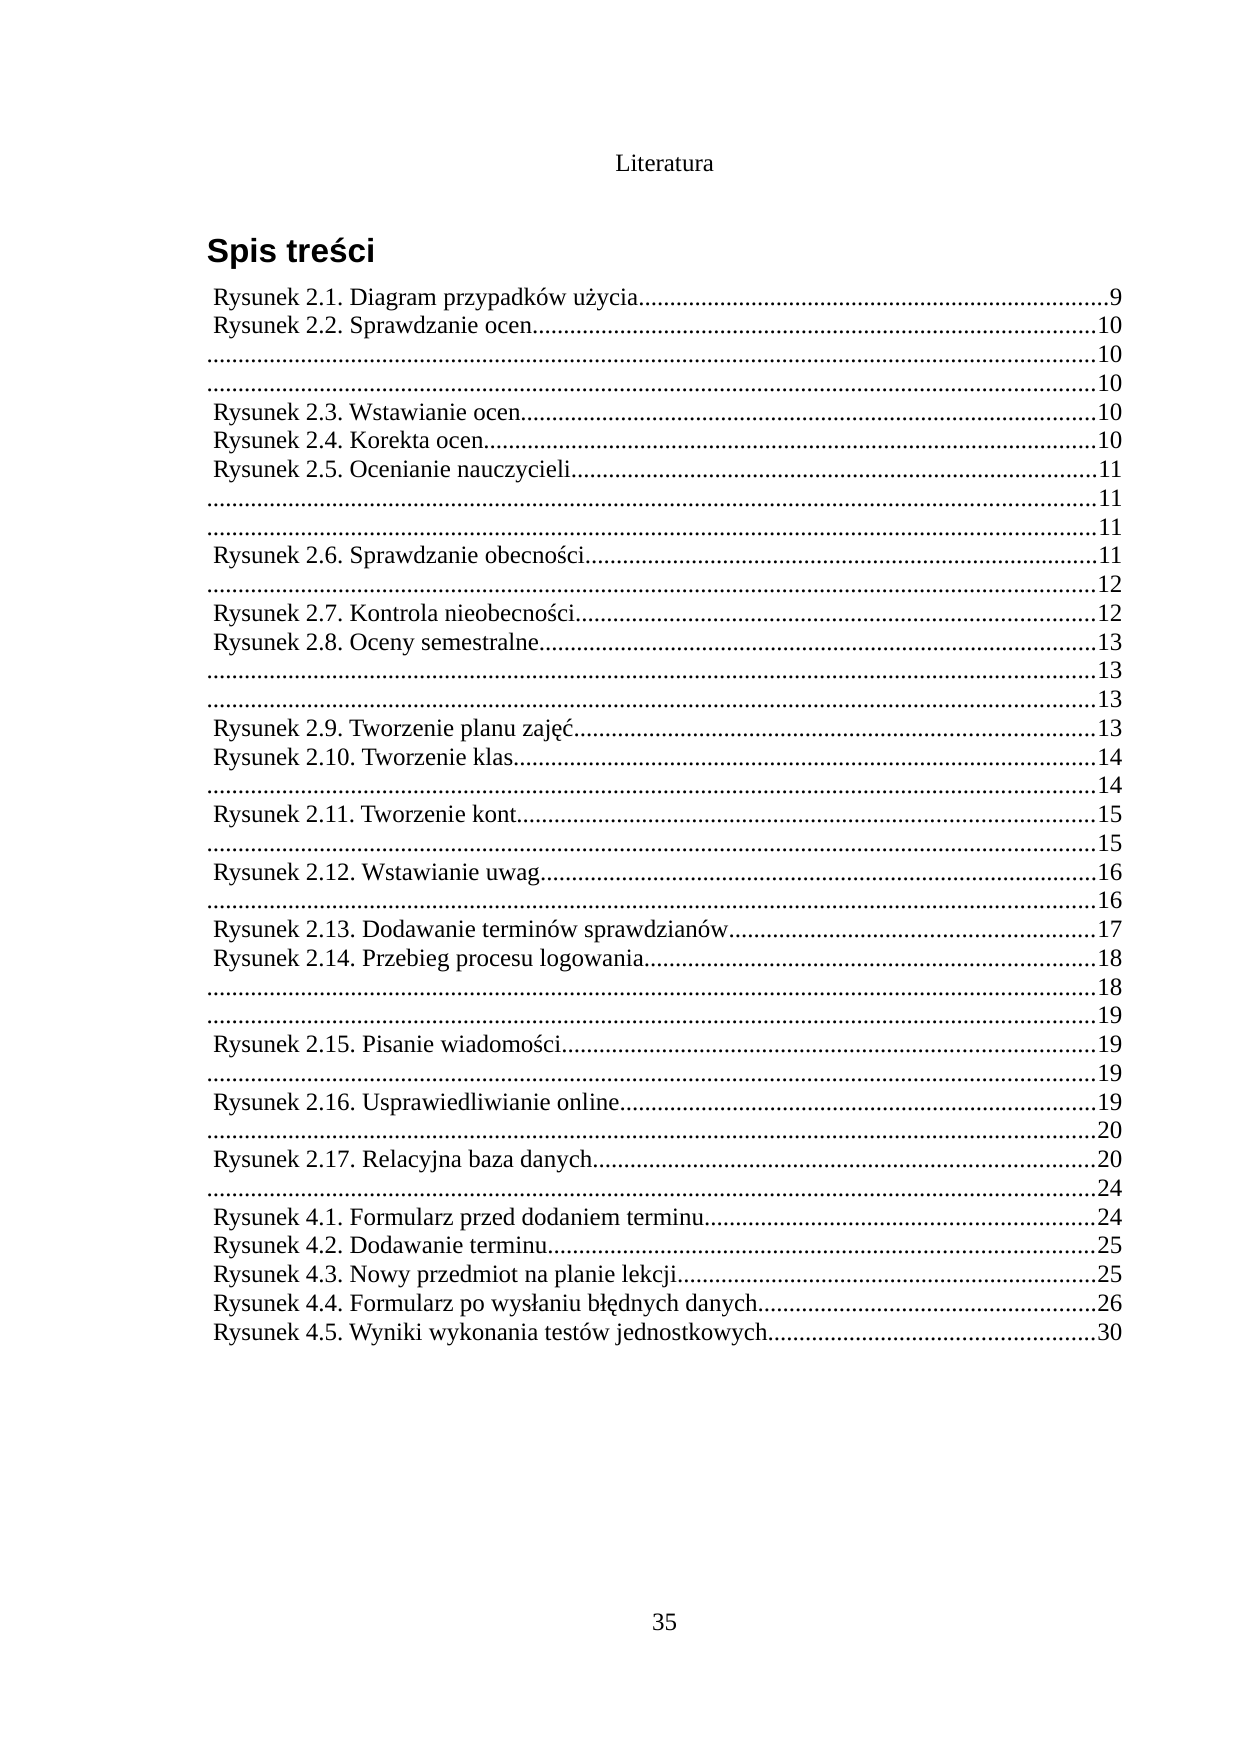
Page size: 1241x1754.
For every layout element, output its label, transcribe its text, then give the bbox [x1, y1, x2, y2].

text Rysunek 2.3. Wstawianie ocen 10 [207, 397, 1122, 426]
text Rysunek 2.2. Sprawdzanie ocen 10 [207, 311, 1122, 339]
text Rysunek 2.14. Przebieg procesu logowania 18 [207, 943, 1122, 972]
text Rysunek 2.9. Tworzenie planu zajęć 13 [207, 713, 1122, 742]
text Rysunek 2.7. Kontrola nieobecności 12 [207, 598, 1122, 627]
text 11 [207, 512, 1122, 541]
text 13 [207, 684, 1122, 713]
text 24 [207, 1173, 1122, 1202]
text Rysunek 2.17. Relacyjna baza danych 20 [207, 1144, 1122, 1173]
text Rysunek 2.10. Tworzenie klas 14 [207, 742, 1122, 771]
text 13 [207, 656, 1122, 684]
text 10 [207, 368, 1122, 397]
text 12 [207, 569, 1122, 598]
text Rysunek 2.16. Usprawiedliwianie online 19 [207, 1087, 1122, 1116]
text Rysunek 2.15. Pisanie wiadomości 19 [207, 1029, 1122, 1058]
text Rysunek 4.4. Formularz po wysłaniu błędnych danych 26 [207, 1288, 1122, 1317]
text 19 [207, 1058, 1122, 1087]
text Rysunek 2.4. Korekta ocen 10 [207, 426, 1122, 454]
text Rysunek 2.13. Dodawanie terminów sprawdzianów 17 [207, 914, 1122, 943]
text Rysunek 2.8. Oceny semestralne 13 [207, 627, 1122, 656]
subtitle Spis treści [207, 231, 1122, 269]
text Rysunek 4.1. Formularz przed dodaniem terminu 24 [207, 1202, 1122, 1231]
text 16 [207, 886, 1122, 914]
text Rysunek 2.5. Ocenianie nauczycieli 11 [207, 454, 1122, 483]
text 11 [207, 483, 1122, 512]
text 15 [207, 828, 1122, 857]
text 19 [207, 1001, 1122, 1029]
text Rysunek 2.6. Sprawdzanie obecności 11 [207, 541, 1122, 569]
text Rysunek 2.12. Wstawianie uwag 16 [207, 857, 1122, 886]
text 20 [207, 1116, 1122, 1144]
text 14 [207, 771, 1122, 799]
text 18 [207, 972, 1122, 1001]
text Rysunek 2.1. Diagram przypadków użycia 9 [207, 282, 1122, 311]
text Rysunek 2.11. Tworzenie kont 15 [207, 799, 1122, 828]
text Rysunek 4.5. Wyniki wykonania testów jednostkowych 30 [207, 1317, 1122, 1346]
text Rysunek 4.3. Nowy przedmiot na planie lekcji 25 [207, 1259, 1122, 1288]
text Rysunek 4.2. Dodawanie terminu 25 [207, 1231, 1122, 1259]
text 10 [207, 339, 1122, 368]
